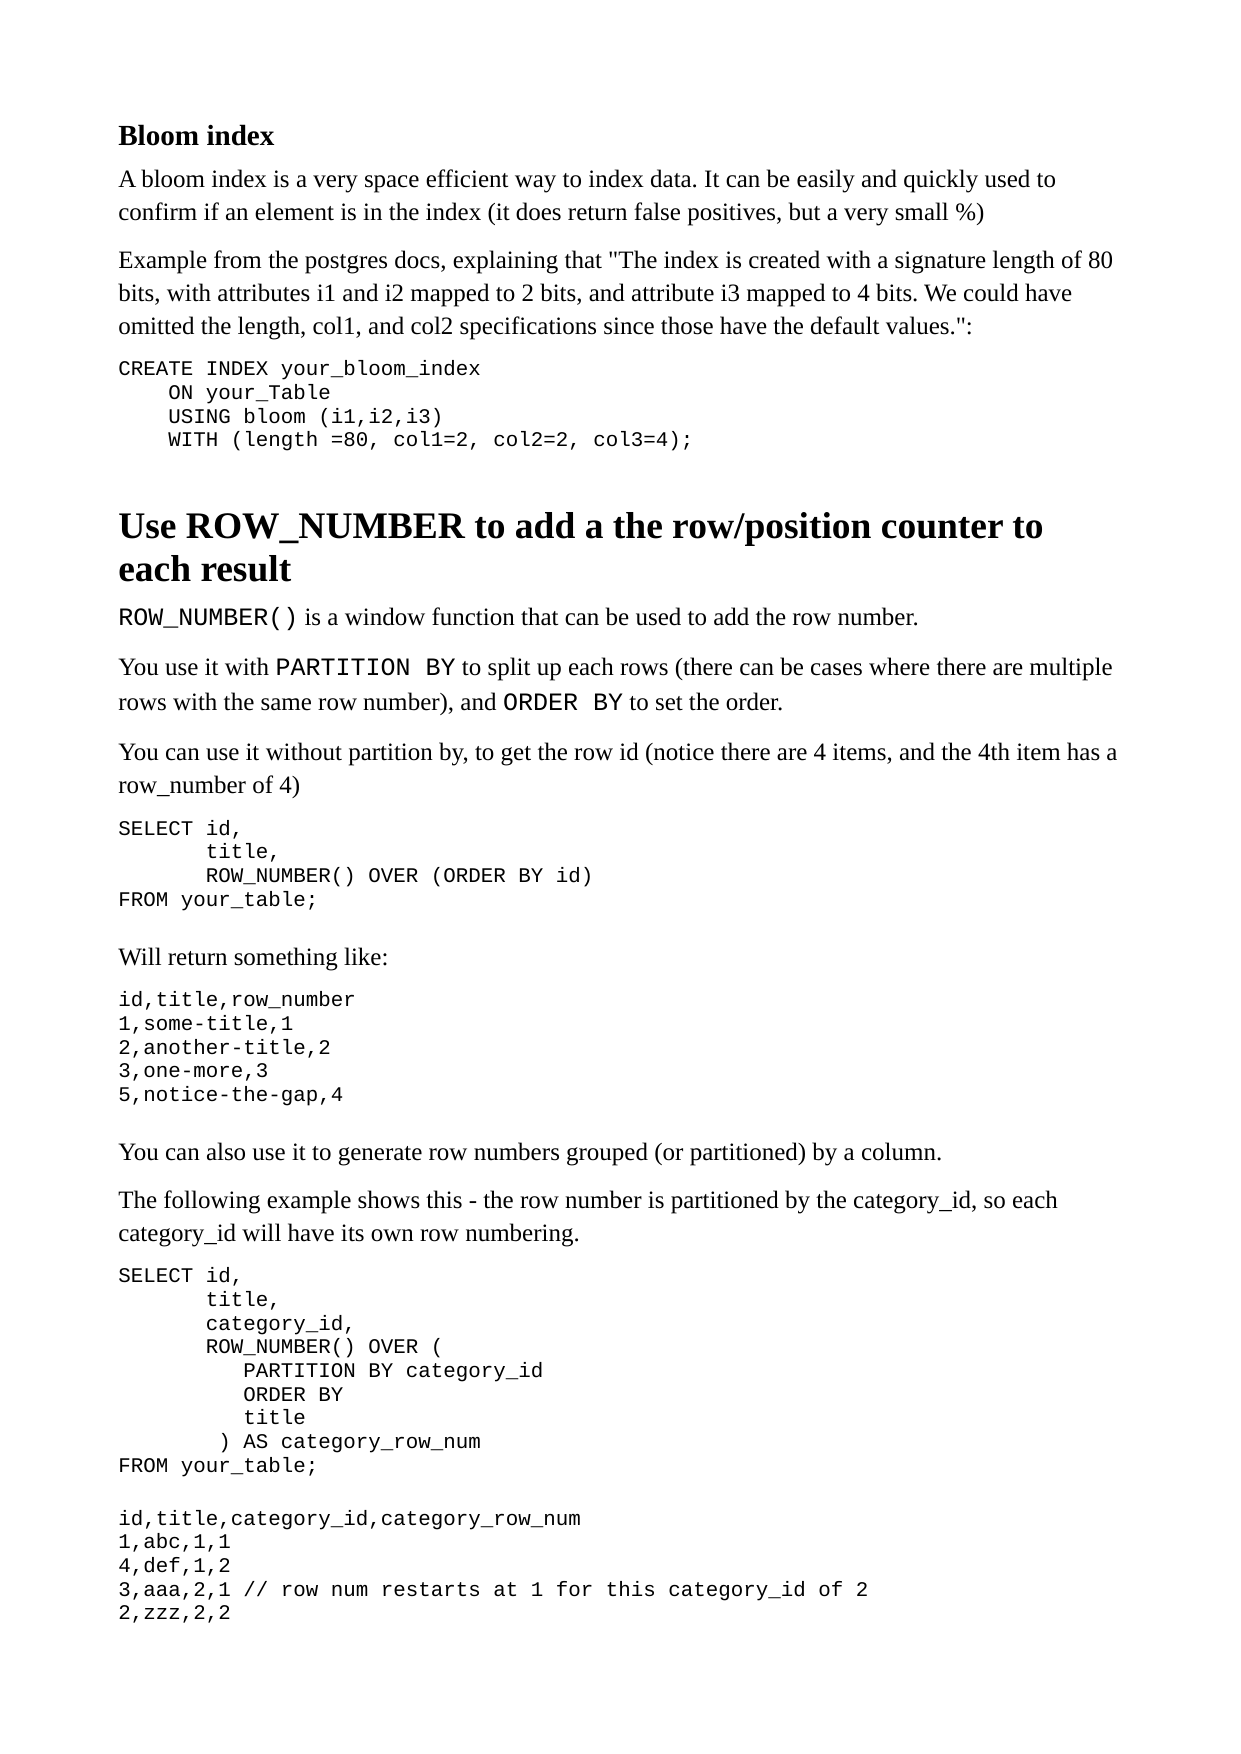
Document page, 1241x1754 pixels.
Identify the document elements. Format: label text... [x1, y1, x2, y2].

text You can use it without partition by, to get the row id (notice there are 4 items, and the 4th item has a row_number of 4) [118, 737, 1122, 799]
text ) AS category_row_num [118, 1431, 1122, 1454]
text You use it with PARTITION BY to split up each rows (there can be cases where there are multiple rows with the same row number), and ORDER BY to set the order. [118, 652, 1122, 718]
text 3,one-more,3 [118, 1060, 1122, 1084]
text 3,aaa,2,1 // row num restarts at 1 for this category_id of 2 [118, 1579, 1122, 1602]
text PARTITION BY category_id [118, 1360, 1122, 1384]
text 1,abc,1,1 [118, 1531, 1122, 1555]
text id,title,row_number [118, 989, 1122, 1013]
text id,title,category_id,category_row_num [118, 1508, 1122, 1531]
text 2,zzz,2,2 [118, 1602, 1122, 1626]
text title, [118, 1289, 1122, 1313]
text A bloom index is a very space efficient way to index data. It can be easily and quickly used to confirm if an element is in the index (it does return false positives, but a very small %) [118, 164, 1122, 226]
text ROW_NUMBER() is a window function that can be used to add the row number. [118, 602, 1122, 633]
text 5,notice-the-gap,4 [118, 1084, 1122, 1108]
text The following example shows this - the row number is partitioned by the category_id, so each category_id will have its own row numbering. [118, 1185, 1122, 1247]
text SELECT id, [118, 1265, 1122, 1289]
text ROW_NUMBER() OVER ( [118, 1336, 1122, 1360]
text SELECT id, [118, 818, 1122, 841]
text Example from the postgres docs, explaining that "The index is created with a signature length of 80 bits, with attributes i1 and i2 mapped to 2 bits, and attribute i3 mapped to 4 bits. We could have omitted the length, col1, and col2 specifications since those have the default values.": [118, 245, 1122, 339]
text You can also use it to generate row numbers grouped (or partitioned) by a column. [118, 1137, 1122, 1166]
subtitle Bloom index [118, 118, 1122, 152]
text ON your_Table [118, 382, 1122, 406]
text ROW_NUMBER() OVER (ORDER BY id) [118, 865, 1122, 889]
text title [118, 1407, 1122, 1431]
text USING bloom (i1,i2,i3) [118, 406, 1122, 429]
text 2,another-title,2 [118, 1037, 1122, 1060]
text CREATE INDEX your_bloom_index [118, 358, 1122, 382]
text category_id, [118, 1313, 1122, 1336]
text FROM your_table; [118, 1454, 1122, 1478]
subtitle Use ROW_NUMBER to add a the row/position counter to each result [118, 503, 1122, 589]
text WITH (length =80, col1=2, col2=2, col3=4); [118, 429, 1122, 453]
text Will return something like: [118, 942, 1122, 971]
text 4,def,1,2 [118, 1555, 1122, 1579]
text ORDER BY [118, 1384, 1122, 1407]
text FROM your_table; [118, 889, 1122, 912]
text title, [118, 841, 1122, 865]
text 1,some-title,1 [118, 1013, 1122, 1037]
